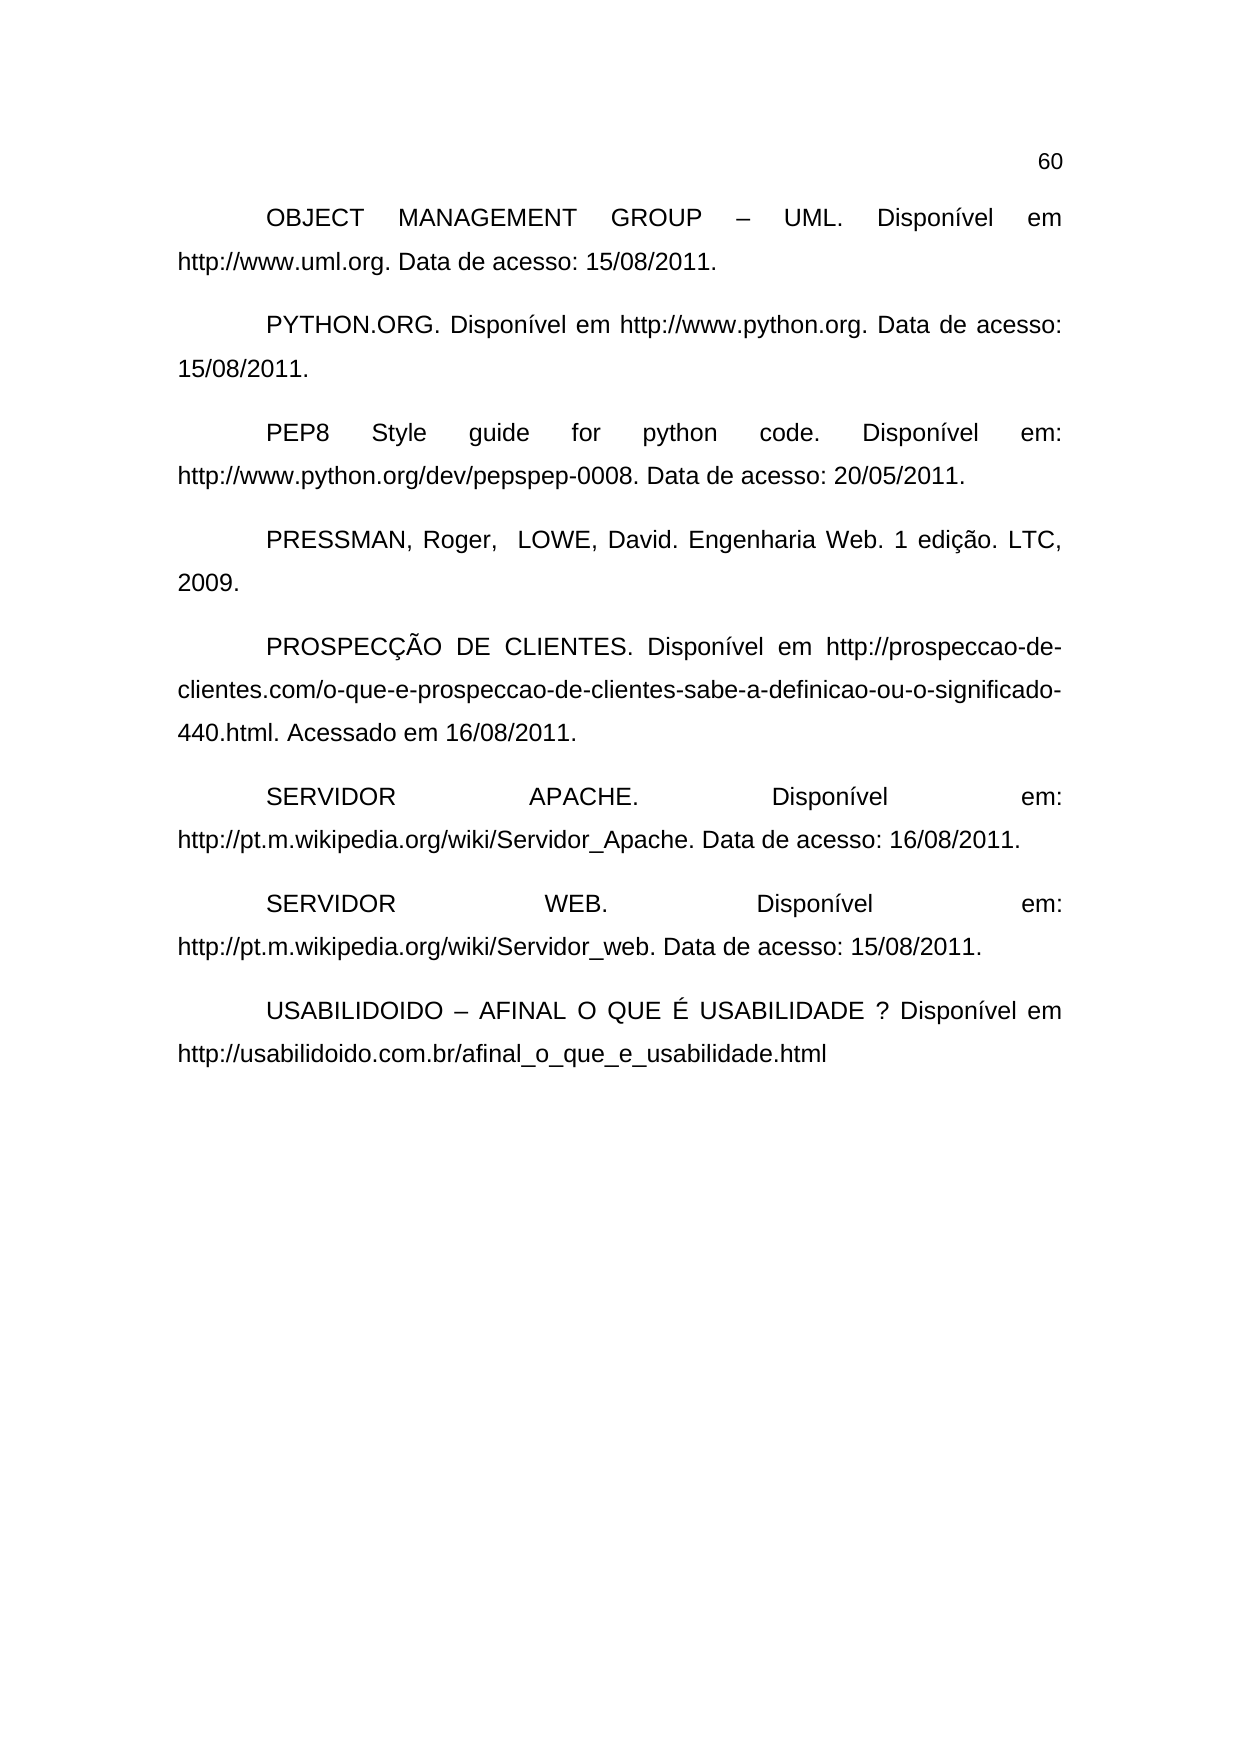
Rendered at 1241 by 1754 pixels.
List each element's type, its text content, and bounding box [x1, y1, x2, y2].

text USABILIDOIDO – AFINAL O QUE É USABILIDADE ? Disponível em http://usabilidoido.com.br/afinal_o_que_e_usabilidade.html [177, 996, 1063, 1068]
text SERVIDOR APACHE. Disponível em: http://pt.m.wikipedia.org/wiki/Servidor_Apache. Data de acesso: 16/08/2011. [177, 782, 1063, 854]
text PYTHON.ORG. Disponível em http://www.python.org. Data de acesso: 15/08/2011. [177, 311, 1063, 382]
text OBJECT MANAGEMENT GROUP – UML. Disponível em http://www.uml.org. Data de acesso: 15/08/2011. [177, 203, 1063, 275]
text PEP8 Style guide for python code. Disponível em: http://www.python.org/dev/pepspep-0008. Data de acesso: 20/05/2011. [177, 418, 1063, 489]
text SERVIDOR WEB. Disponível em: http://pt.m.wikipedia.org/wiki/Servidor_web. Data de acesso: 15/08/2011. [177, 889, 1063, 961]
text PROSPECÇÃO DE CLIENTES. Disponível em http://prospeccao-de-clientes.com/o-que-e-prospeccao-de-clientes-sabe-a-definicao-ou-o-significado-440.html. Acessado em 16/08/2011. [177, 632, 1063, 747]
text PRESSMAN, Roger, LOWE, David. Engenharia Web. 1 edição. LTC, 2009. [177, 525, 1063, 597]
